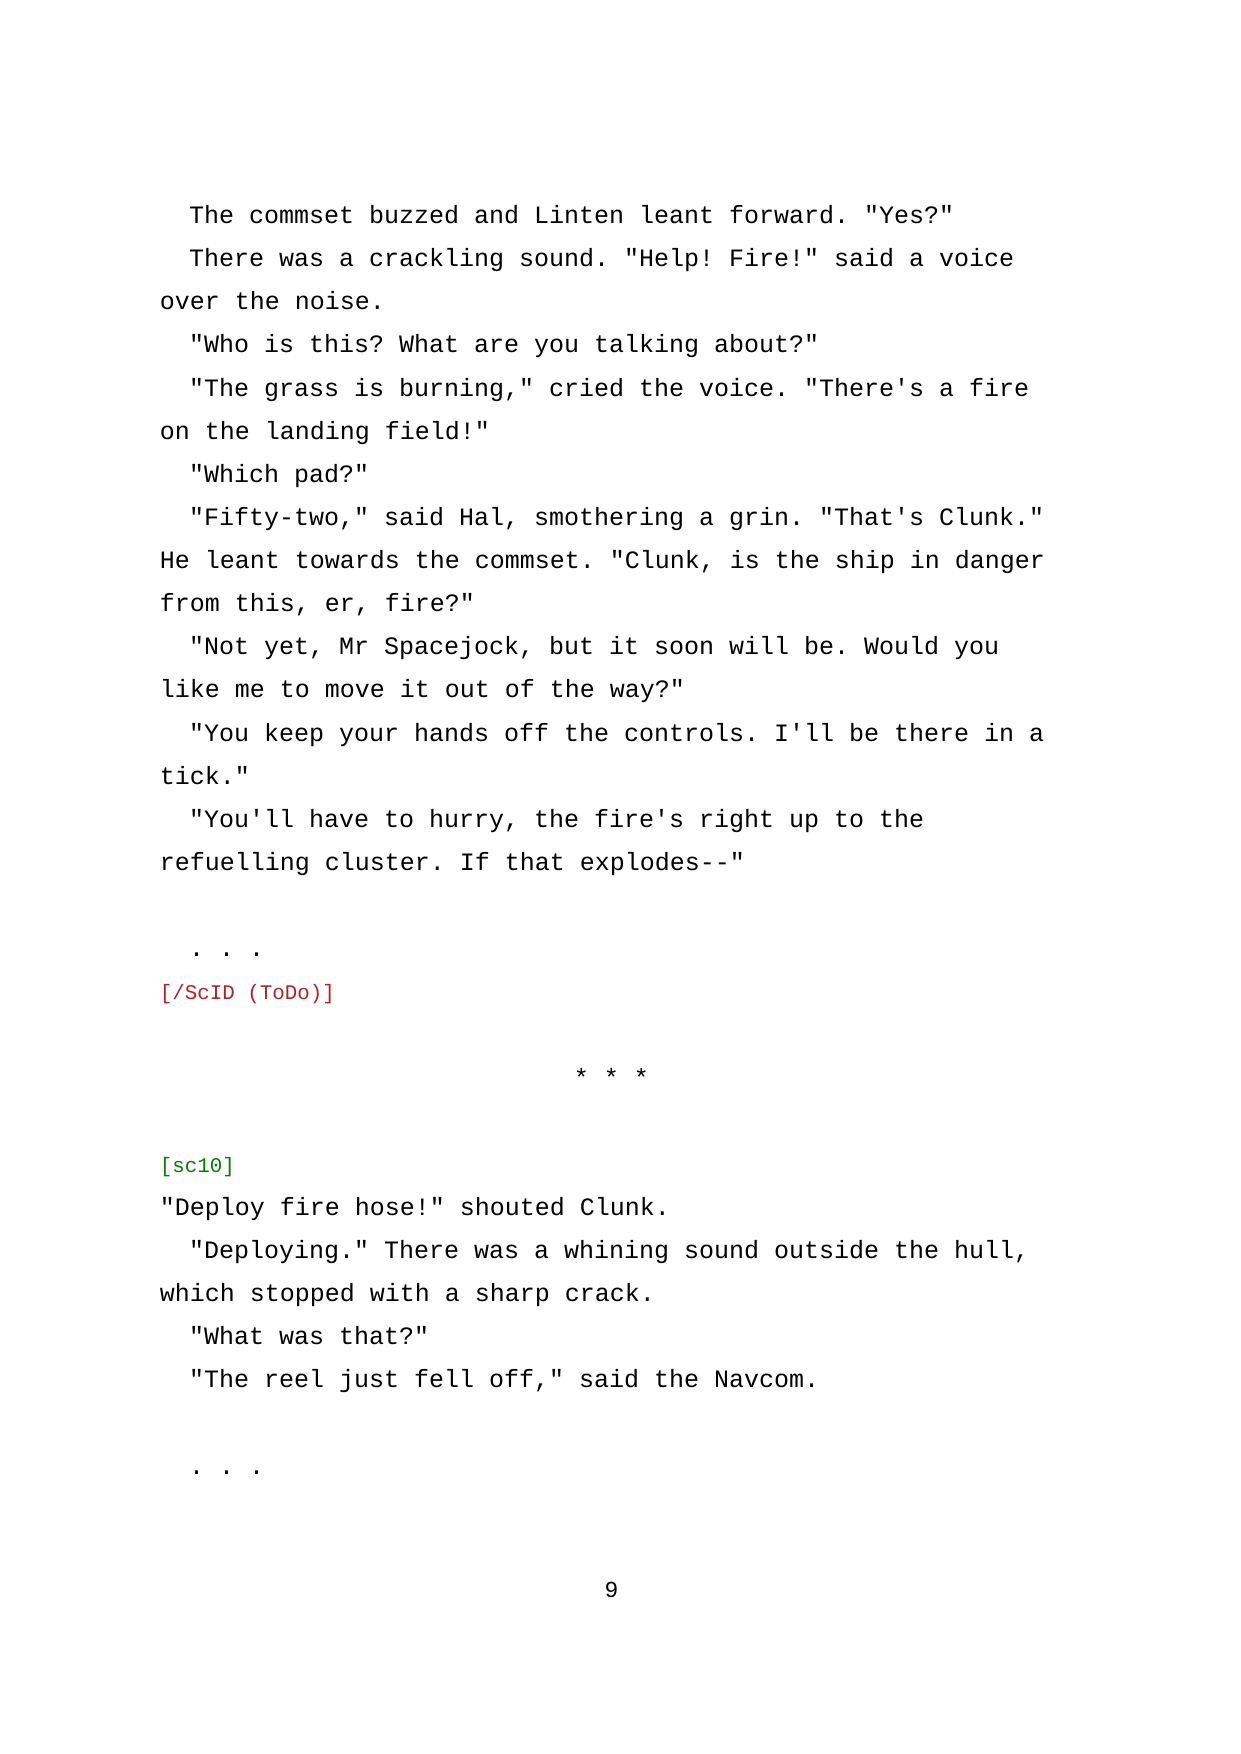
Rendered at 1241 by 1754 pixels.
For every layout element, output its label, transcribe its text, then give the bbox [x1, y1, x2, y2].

text . . . [159, 1439, 1063, 1483]
text "Fifty-two," said Hal, smothering a grin. "That's Clunk." He leant towards the commset. "Clunk, is the ship in danger from this, er, fire?" [159, 491, 1063, 620]
text "Which pad?" [159, 448, 1063, 491]
text "You keep your hands off the controls. I'll be there in a tick." [159, 706, 1063, 793]
text [/ScID (ToDo)] [159, 965, 1063, 1008]
text "Deploying." There was a whining sound outside the hull, which stopped with a sharp crack. [159, 1224, 1063, 1310]
subtitle * * * [159, 1051, 1063, 1094]
text "The reel just fell off," said the Navcom. [159, 1353, 1063, 1396]
text [sc10] [159, 1138, 1063, 1181]
text "What was that?" [159, 1310, 1063, 1353]
text "Not yet, Mr Spacejock, but it soon will be. Would you like me to move it out of the way?" [159, 620, 1063, 706]
text "You'll have to hurry, the fire's right up to the refuelling cluster. If that explodes--" [159, 793, 1063, 879]
text There was a crackling sound. "Help! Fire!" said a voice over the noise. [159, 232, 1063, 318]
text "The grass is burning," cried the voice. "There's a fire on the landing field!" [159, 361, 1063, 448]
text The commset buzzed and Linten leant forward. "Yes?" [159, 189, 1063, 232]
text "Who is this? What are you talking about?" [159, 318, 1063, 361]
text "Deploy fire hose!" shouted Clunk. [159, 1181, 1063, 1224]
text . . . [159, 922, 1063, 965]
